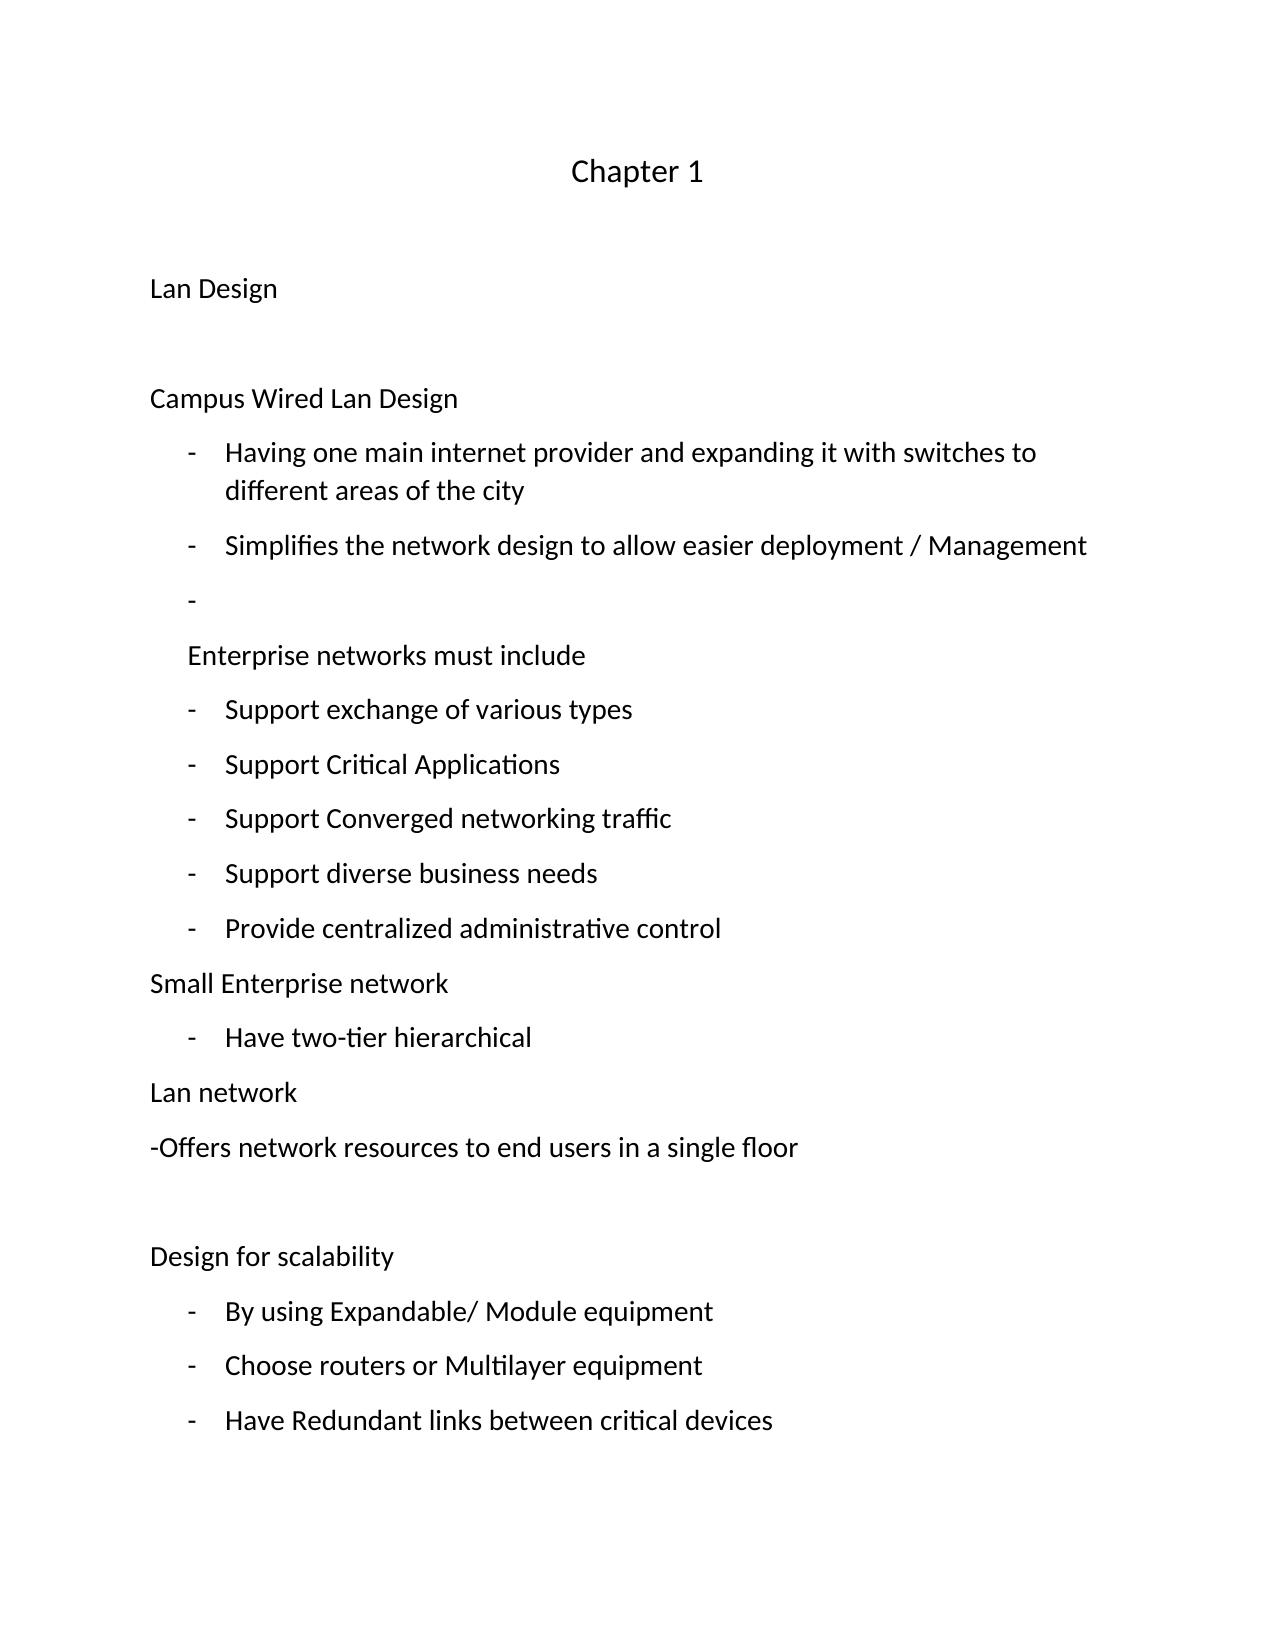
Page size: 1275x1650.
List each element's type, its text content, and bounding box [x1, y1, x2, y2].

text -Offers network resources to end users in a single floor [150, 1129, 1125, 1164]
list Support diverse business needs [187, 855, 1125, 891]
list Support exchange of various types [187, 691, 1125, 727]
text Enterprise networks must include [187, 637, 1125, 672]
text Lan network [150, 1074, 1125, 1110]
list Have Redundant links between critical devices [187, 1402, 1125, 1438]
list Simplifies the network design to allow easier deployment / Management [187, 527, 1125, 563]
list Provide centralized administrative control [187, 910, 1125, 946]
list Having one main internet provider and expanding it with switches to different areas of the city [187, 434, 1125, 508]
text Lan Design [150, 270, 1125, 306]
list Support Critical Applications [187, 746, 1125, 782]
text Small Enterprise network [150, 965, 1125, 1000]
text Chapter 1 [150, 150, 1125, 191]
list Choose routers or Multilayer equipment [187, 1347, 1125, 1383]
list Have two-tier hierarchical [187, 1019, 1125, 1055]
list Support Converged networking traffic [187, 801, 1125, 836]
text Design for scalability [150, 1238, 1125, 1274]
list By using Expandable/ Module equipment [187, 1293, 1125, 1328]
text Campus Wired Lan Design [150, 380, 1125, 415]
